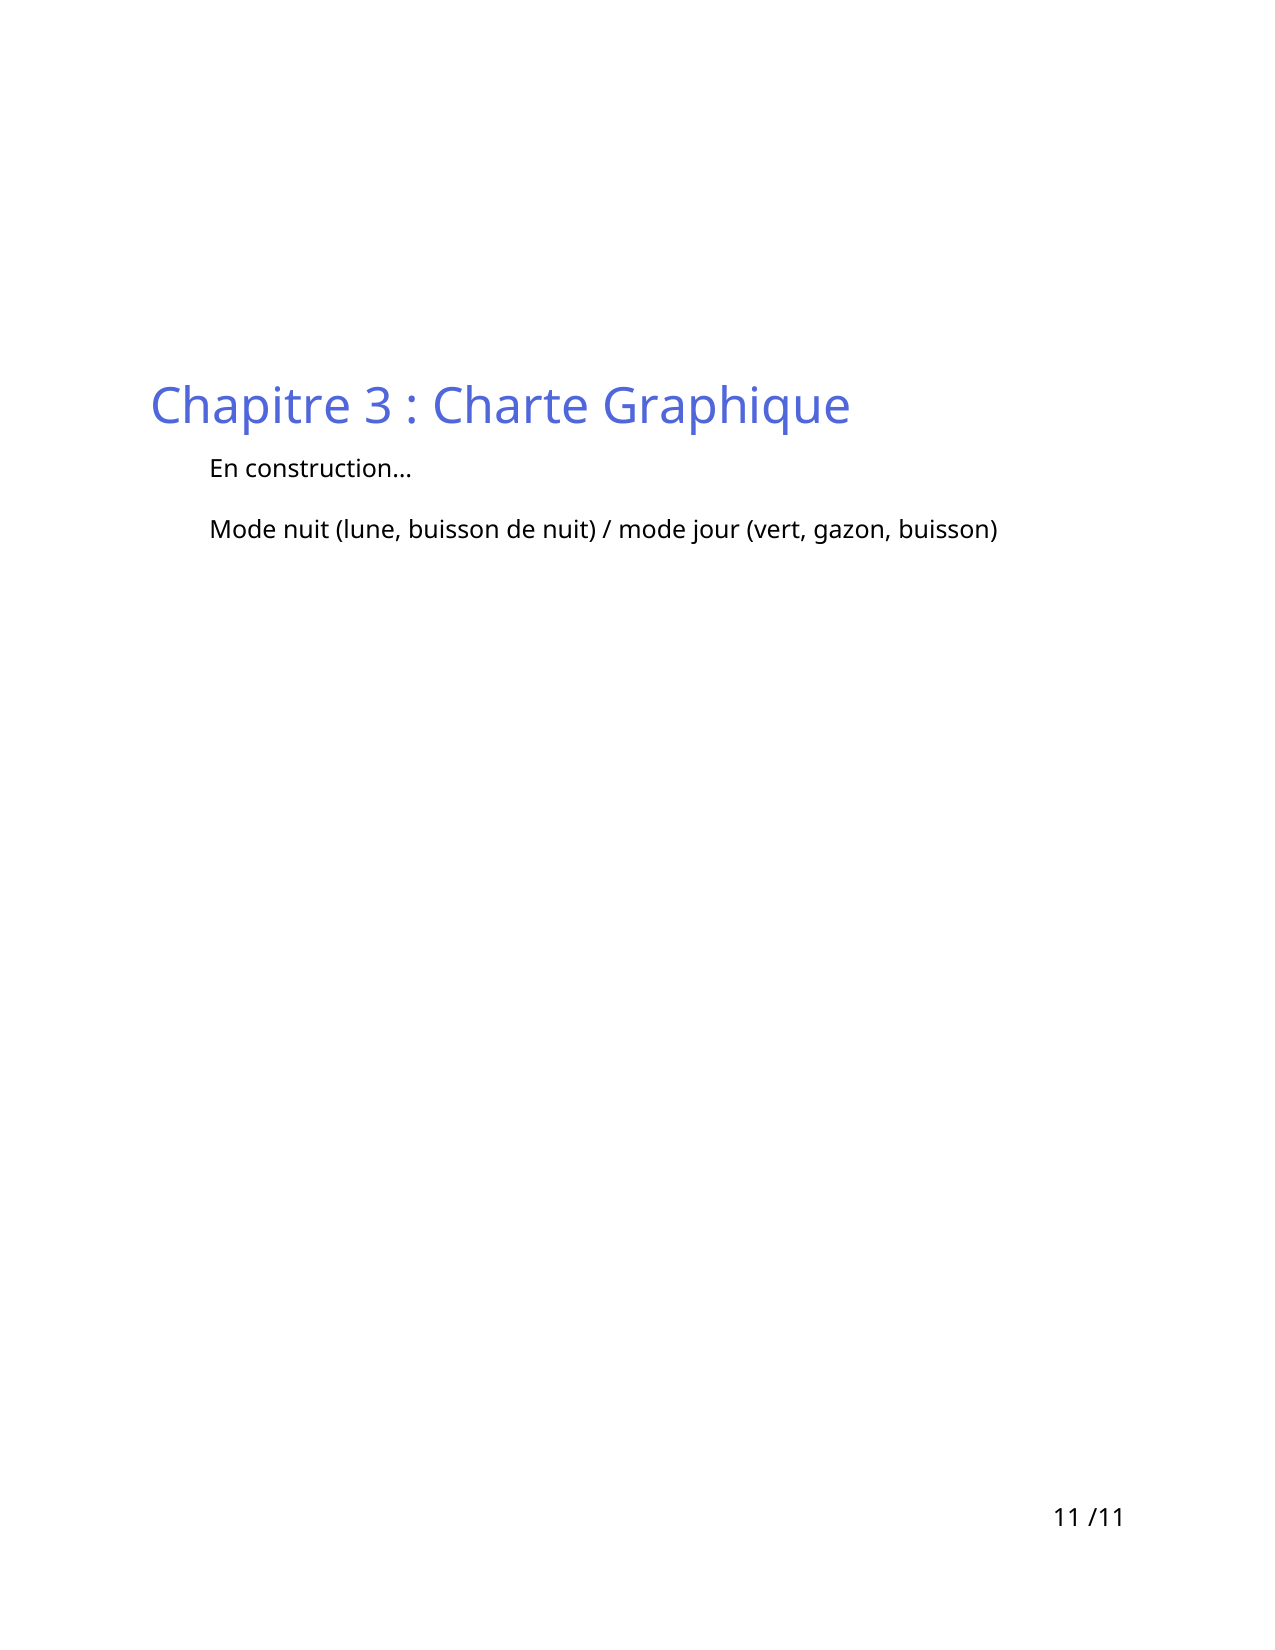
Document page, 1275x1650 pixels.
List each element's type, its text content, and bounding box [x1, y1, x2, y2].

text En construction… [150, 450, 1125, 484]
subtitle Chapitre 3 : Charte Graphique [150, 297, 1125, 438]
text Mode nuit (lune, buisson de nuit) / mode jour (vert, gazon, buisson) [150, 511, 1125, 545]
